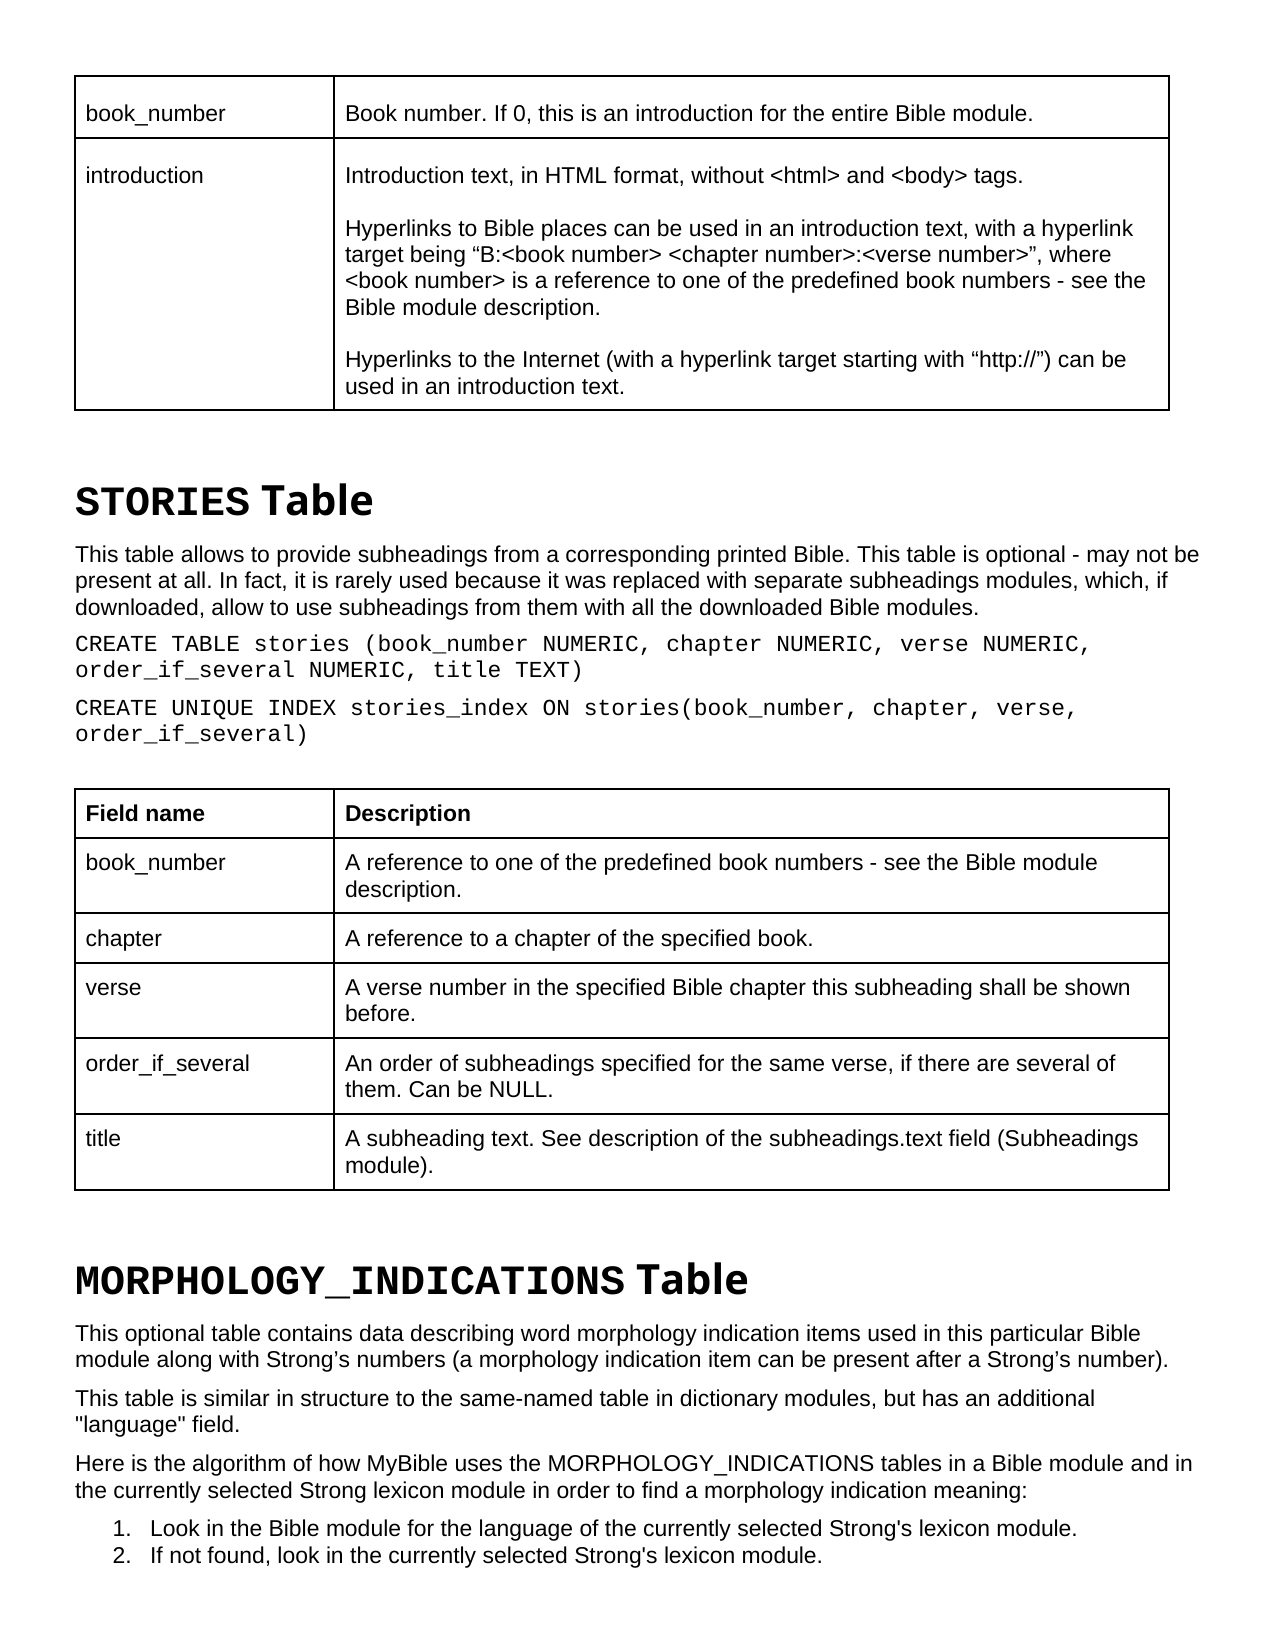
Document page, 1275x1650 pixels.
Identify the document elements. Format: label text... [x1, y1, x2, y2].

table_cell A reference to one of the predefined book numbers - see the Bible module description. [335, 839, 1168, 912]
table_cell verse [76, 964, 333, 1037]
table_header Field name [76, 790, 333, 837]
text This optional table contains data describing word morphology indication items used in this particular Bible module along with Strong’s numbers (a morphology indication item can be present after a Strong’s number). [75, 1320, 1200, 1372]
subtitle STORIES Table [75, 471, 1200, 528]
text CREATE TABLE stories (book_number NUMERIC, chapter NUMERIC, verse NUMERIC, order_if_several NUMERIC, title TEXT) [75, 632, 1200, 684]
table_cell Introduction text, in HTML format, without <html> and <body> tags. Hyperlinks to Bible places can be used in an introduction text, with a hyperlink target being “B:<book number> <chapter number>:<verse number>”, where <book number> is a reference to one of the predefined book numbers - see the Bible module description. Hyperlinks to the Internet (with a hyperlink target starting with “http://”) can be used in an introduction text. [335, 139, 1168, 409]
table_cell book_number [76, 839, 333, 912]
table_cell book_number [76, 77, 333, 137]
table_cell Book number. If 0, this is an introduction for the entire Bible module. [335, 77, 1168, 137]
list Look in the Bible module for the language of the currently selected Strong's lexicon module. [112, 1515, 1200, 1542]
text This table allows to provide subheadings from a corresponding printed Bible. This table is optional - may not be present at all. In fact, it is rarely used because it was replaced with separate subheadings modules, which, if downloaded, allow to use subheadings from them with all the downloaded Bible modules. [75, 541, 1200, 620]
text This table is similar in structure to the same-named table in dictionary modules, but has an additional "language" field. [75, 1385, 1200, 1438]
table_cell title [76, 1115, 333, 1188]
table_cell introduction [76, 139, 333, 409]
list If not found, look in the currently selected Strong's lexicon module. [112, 1542, 1200, 1568]
table_cell chapter [76, 914, 333, 962]
table_cell A verse number in the specified Bible chapter this subheading shall be shown before. [335, 964, 1168, 1037]
text Here is the algorithm of how MyBible uses the MORPHOLOGY_INDICATIONS tables in a Bible module and in the currently selected Strong lexicon module in order to find a morphology indication meaning: [75, 1450, 1200, 1503]
table_header Description [335, 790, 1168, 837]
table_cell A reference to a chapter of the specified book. [335, 914, 1168, 962]
table_cell A subheading text. See description of the subheadings.text field (Subheadings module). [335, 1115, 1168, 1188]
subtitle MORPHOLOGY_INDICATIONS Table [75, 1250, 1200, 1307]
table_cell An order of subheadings specified for the same verse, if there are several of them. Can be NULL. [335, 1039, 1168, 1113]
text CREATE UNIQUE INDEX stories_index ON stories(book_number, chapter, verse, order_if_several) [75, 697, 1200, 748]
table_cell order_if_several [76, 1039, 333, 1113]
